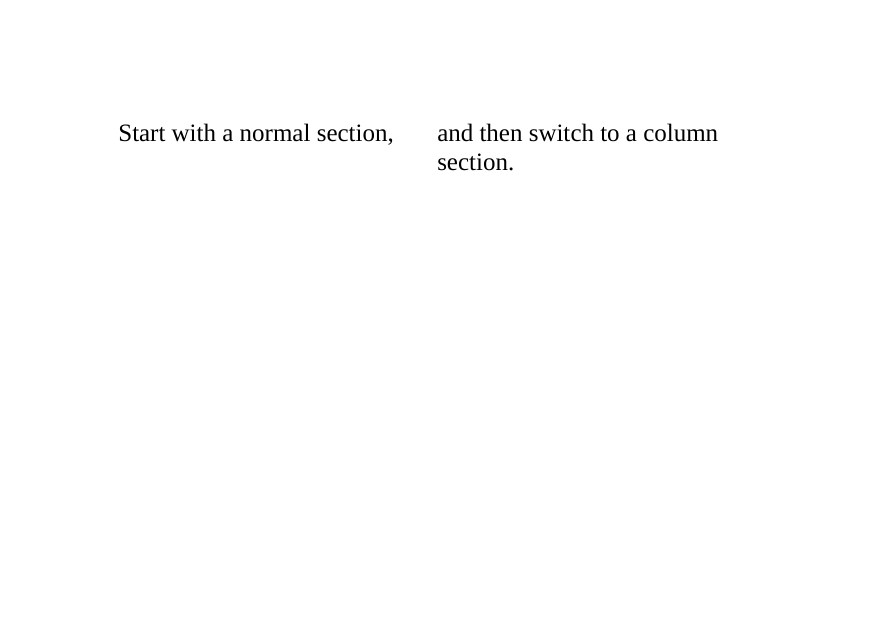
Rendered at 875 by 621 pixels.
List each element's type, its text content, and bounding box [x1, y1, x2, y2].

text and then switch to a column section. [437, 118, 756, 176]
text Start with a normal section, [118, 118, 437, 147]
